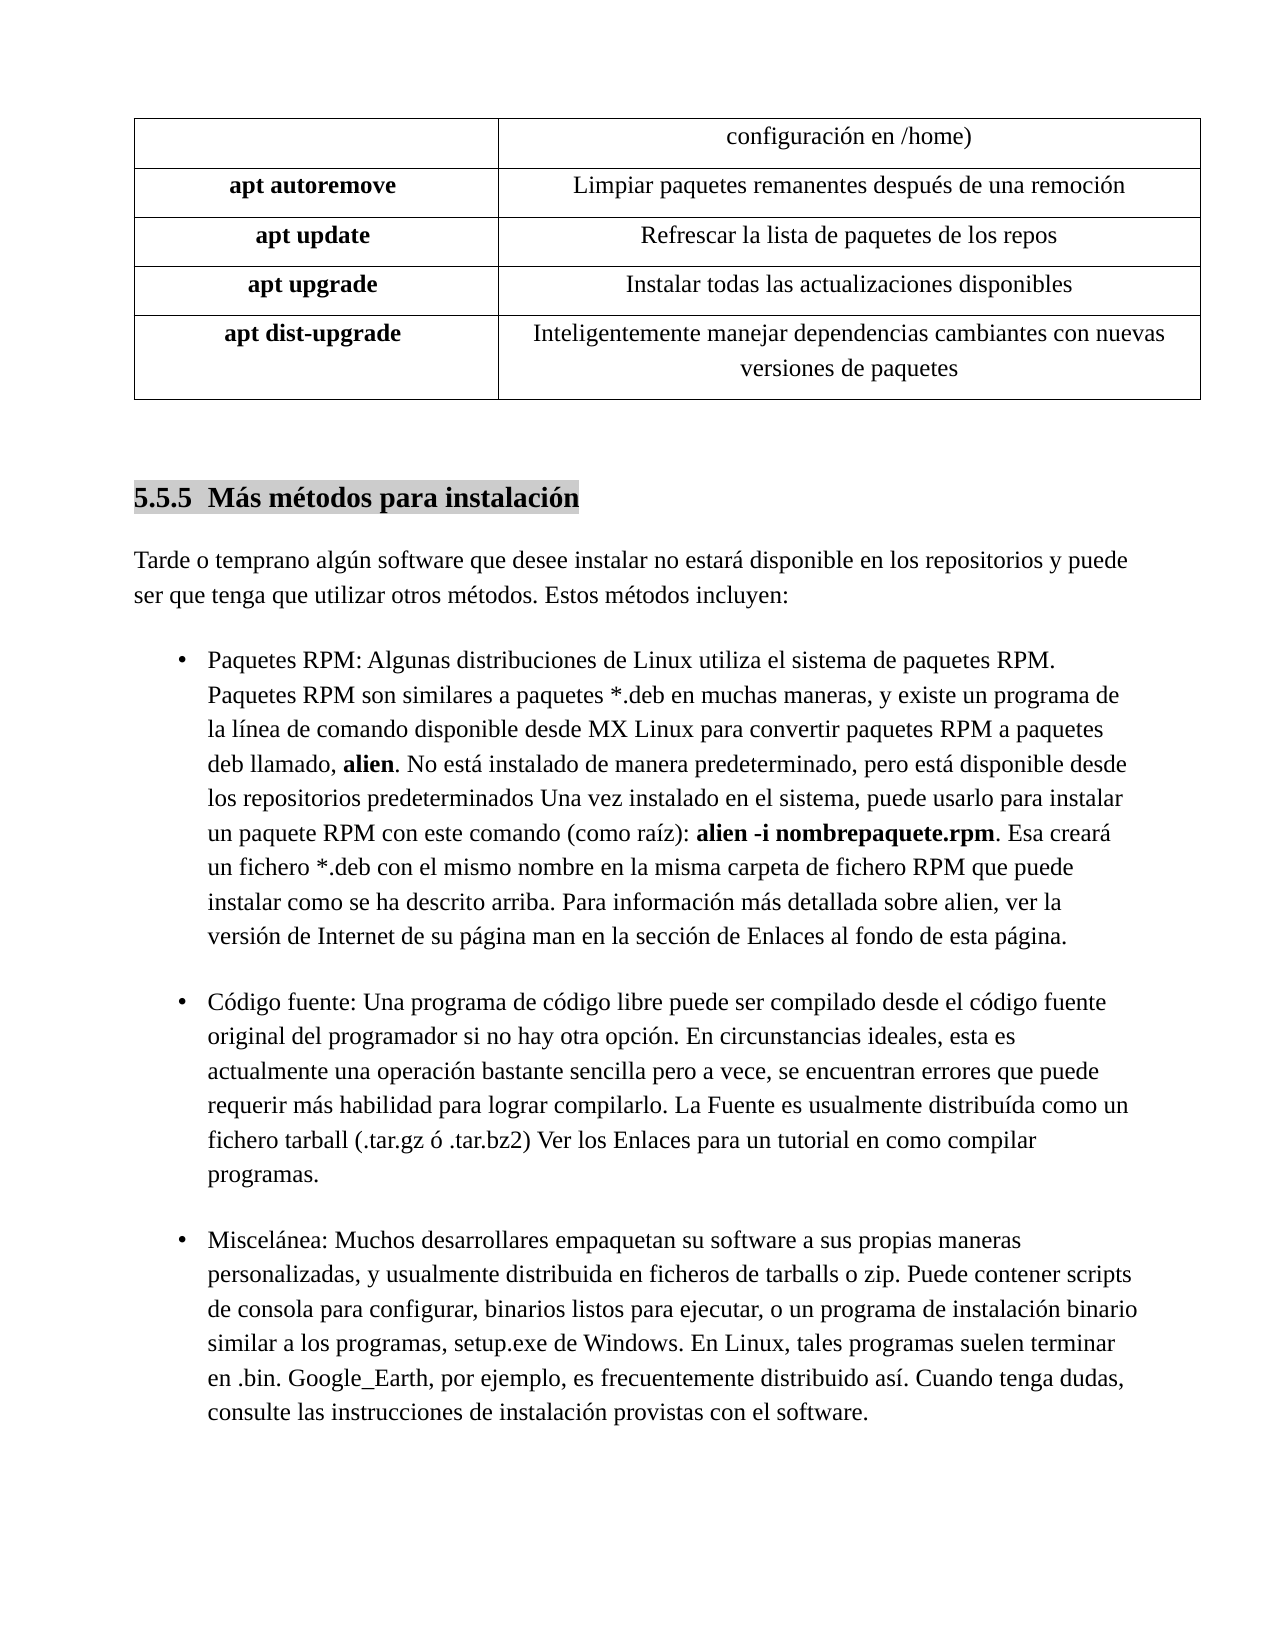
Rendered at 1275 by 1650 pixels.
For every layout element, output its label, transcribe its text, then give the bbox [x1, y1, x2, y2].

table_cell configuración en /home) [499, 119, 1200, 167]
table_cell Refrescar la lista de paquetes de los repos [499, 218, 1200, 266]
table_cell Limpiar paquetes remanentes después de una remoción [499, 169, 1200, 217]
table_cell apt update [135, 218, 498, 266]
table_cell [135, 119, 498, 167]
table_cell apt autoremove [135, 169, 498, 217]
table_cell apt dist-upgrade [135, 316, 498, 399]
list Código fuente: Una programa de código libre puede ser compilado desde el código fuente original del programador si no hay otra opción. En circunstancias ideales, esta es actualmente una operación bastante sencilla pero a vece, se encuentran errores que puede requerir más habilidad para lograr compilarlo. La Fuente es usualmente distribuída como un fichero tarball (.tar.gz ó .tar.bz2) Ver los Enlaces para un tutorial en como compilar programas. [178, 987, 1141, 1188]
text Tarde o temprano algún software que desee instalar no estará disponible en los repositorios y puede ser que tenga que utilizar otros métodos. Estos métodos incluyen: [134, 545, 1141, 608]
table_cell apt upgrade [135, 267, 498, 315]
table_cell Instalar todas las actualizaciones disponibles [499, 267, 1200, 315]
table_cell Inteligentemente manejar dependencias cambiantes con nuevas versiones de paquetes [499, 316, 1200, 399]
list Paquetes RPM: Algunas distribuciones de Linux utiliza el sistema de paquetes RPM. Paquetes RPM son similares a paquetes *.deb en muchas maneras, y existe un programa de la línea de comando disponible desde MX Linux para convertir paquetes RPM a paquetes deb llamado, alien. No está instalado de manera predeterminado, pero está disponible desde los repositorios predeterminados Una vez instalado en el sistema, puede usarlo para instalar un paquete RPM con este comando (como raíz): alien -i nombrepaquete.rpm. Esa creará un fichero *.deb con el mismo nombre en la misma carpeta de fichero RPM que puede instalar como se ha descrito arriba. Para información más detallada sobre alien, ver la versión de Internet de su página man en la sección de Enlaces al fondo de esta página. [178, 645, 1141, 950]
list Miscelánea: Muchos desarrollares empaquetan su software a sus propias maneras personalizadas, y usualmente distribuida en ficheros de tarballs o zip. Puede contener scripts de consola para configurar, binarios listos para ejecutar, o un programa de instalación binario similar a los programas, setup.exe de Windows. En Linux, tales programas suelen terminar en .bin. Google_Earth, por ejemplo, es frecuentemente distribuido así. Cuando tenga dudas, consulte las instrucciones de instalación provistas con el software. [178, 1225, 1141, 1426]
subtitle 5.5.5 Más métodos para instalación [579, 480, 1141, 514]
